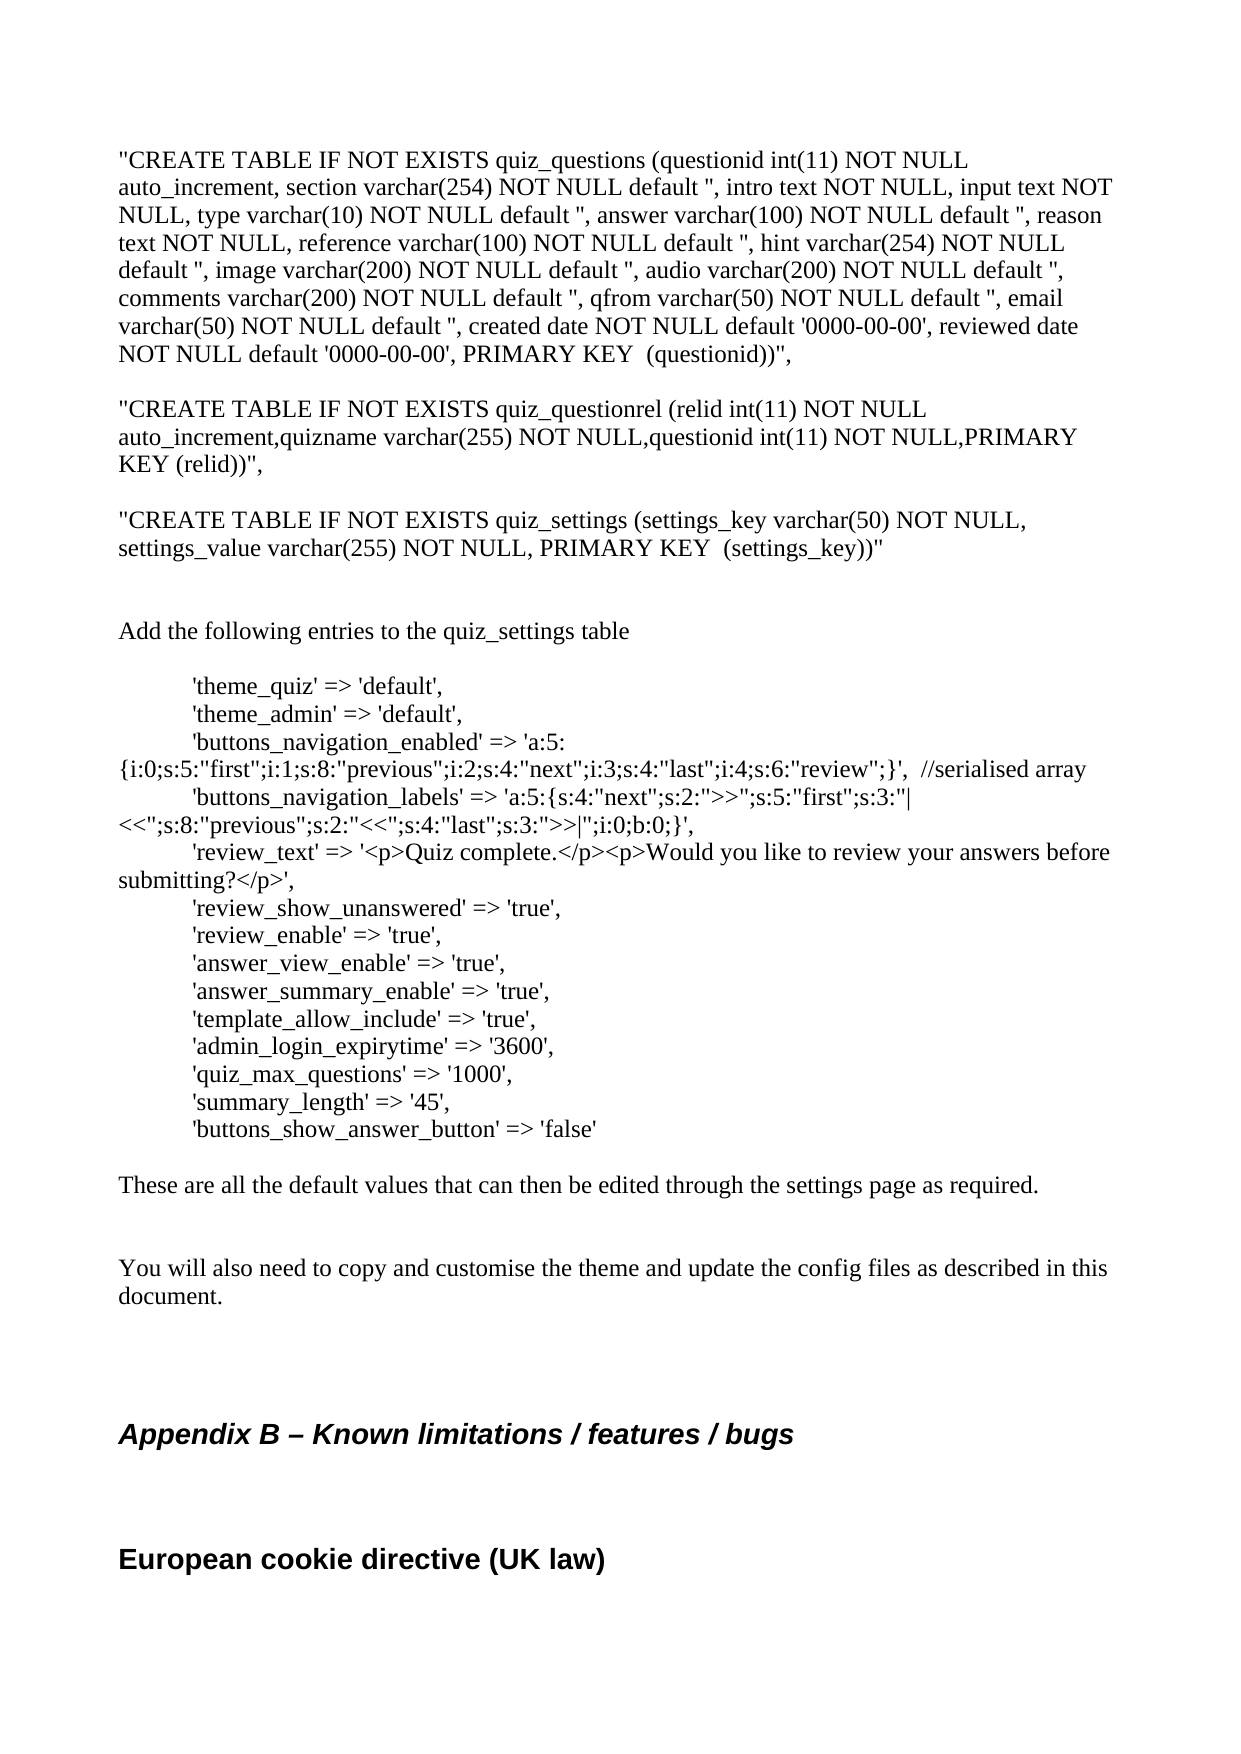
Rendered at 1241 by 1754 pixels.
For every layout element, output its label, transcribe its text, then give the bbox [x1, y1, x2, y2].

text 'review_show_unanswered' => 'true', [118, 894, 1122, 922]
text 'review_enable' => 'true', [118, 922, 1122, 949]
text You will also need to copy and customise the theme and update the config files as described in this document. [118, 1254, 1122, 1309]
text "CREATE TABLE IF NOT EXISTS quiz_questions (questionid int(11) NOT NULL auto_increment, section varchar(254) NOT NULL default '', intro text NOT NULL, input text NOT NULL, type varchar(10) NOT NULL default '', answer varchar(100) NOT NULL default '', reason text NOT NULL, reference varchar(100) NOT NULL default '', hint varchar(254) NOT NULL default '', image varchar(200) NOT NULL default '', audio varchar(200) NOT NULL default '', comments varchar(200) NOT NULL default '', qfrom varchar(50) NOT NULL default '', email varchar(50) NOT NULL default '', created date NOT NULL default '0000-00-00', reviewed date NOT NULL default '0000-00-00', PRIMARY KEY (questionid))", [118, 146, 1122, 367]
text 'answer_view_enable' => 'true', [118, 949, 1122, 977]
text "CREATE TABLE IF NOT EXISTS quiz_settings (settings_key varchar(50) NOT NULL, settings_value varchar(255) NOT NULL, PRIMARY KEY (settings_key))" [118, 506, 1122, 561]
text 'buttons_navigation_enabled' => 'a:5:{i:0;s:5:"first";i:1;s:8:"previous";i:2;s:4:"next";i:3;s:4:"last";i:4;s:6:"review";}', //serialised array [118, 728, 1122, 783]
text "CREATE TABLE IF NOT EXISTS quiz_questionrel (relid int(11) NOT NULL auto_increment,quizname varchar(255) NOT NULL,questionid int(11) NOT NULL,PRIMARY KEY (relid))", [118, 395, 1122, 478]
text 'buttons_navigation_labels' => 'a:5:{s:4:"next";s:2:">>";s:5:"first";s:3:"|<<";s:8:"previous";s:2:"<<";s:4:"last";s:3:">>|";i:0;b:0;}', [118, 783, 1122, 838]
subtitle Appendix B – Known limitations / features / bugs [118, 1418, 1122, 1450]
text These are all the default values that can then be edited through the settings page as required. [118, 1171, 1122, 1199]
text 'template_allow_include' => 'true', [118, 1005, 1122, 1032]
text 'admin_login_expirytime' => '3600', [118, 1032, 1122, 1060]
text 'summary_length' => '45', [118, 1088, 1122, 1116]
text Add the following entries to the quiz_settings table [118, 617, 1122, 644]
subtitle European cookie directive (UK law) [118, 1543, 1122, 1576]
text 'theme_quiz' => 'default', [118, 672, 1122, 700]
text 'quiz_max_questions' => '1000', [118, 1060, 1122, 1088]
text 'theme_admin' => 'default', [118, 700, 1122, 728]
text 'review_text' => '<p>Quiz complete.</p><p>Would you like to review your answers before submitting?</p>', [118, 838, 1122, 894]
text 'answer_summary_enable' => 'true', [118, 977, 1122, 1005]
text 'buttons_show_answer_button' => 'false' [118, 1116, 1122, 1143]
